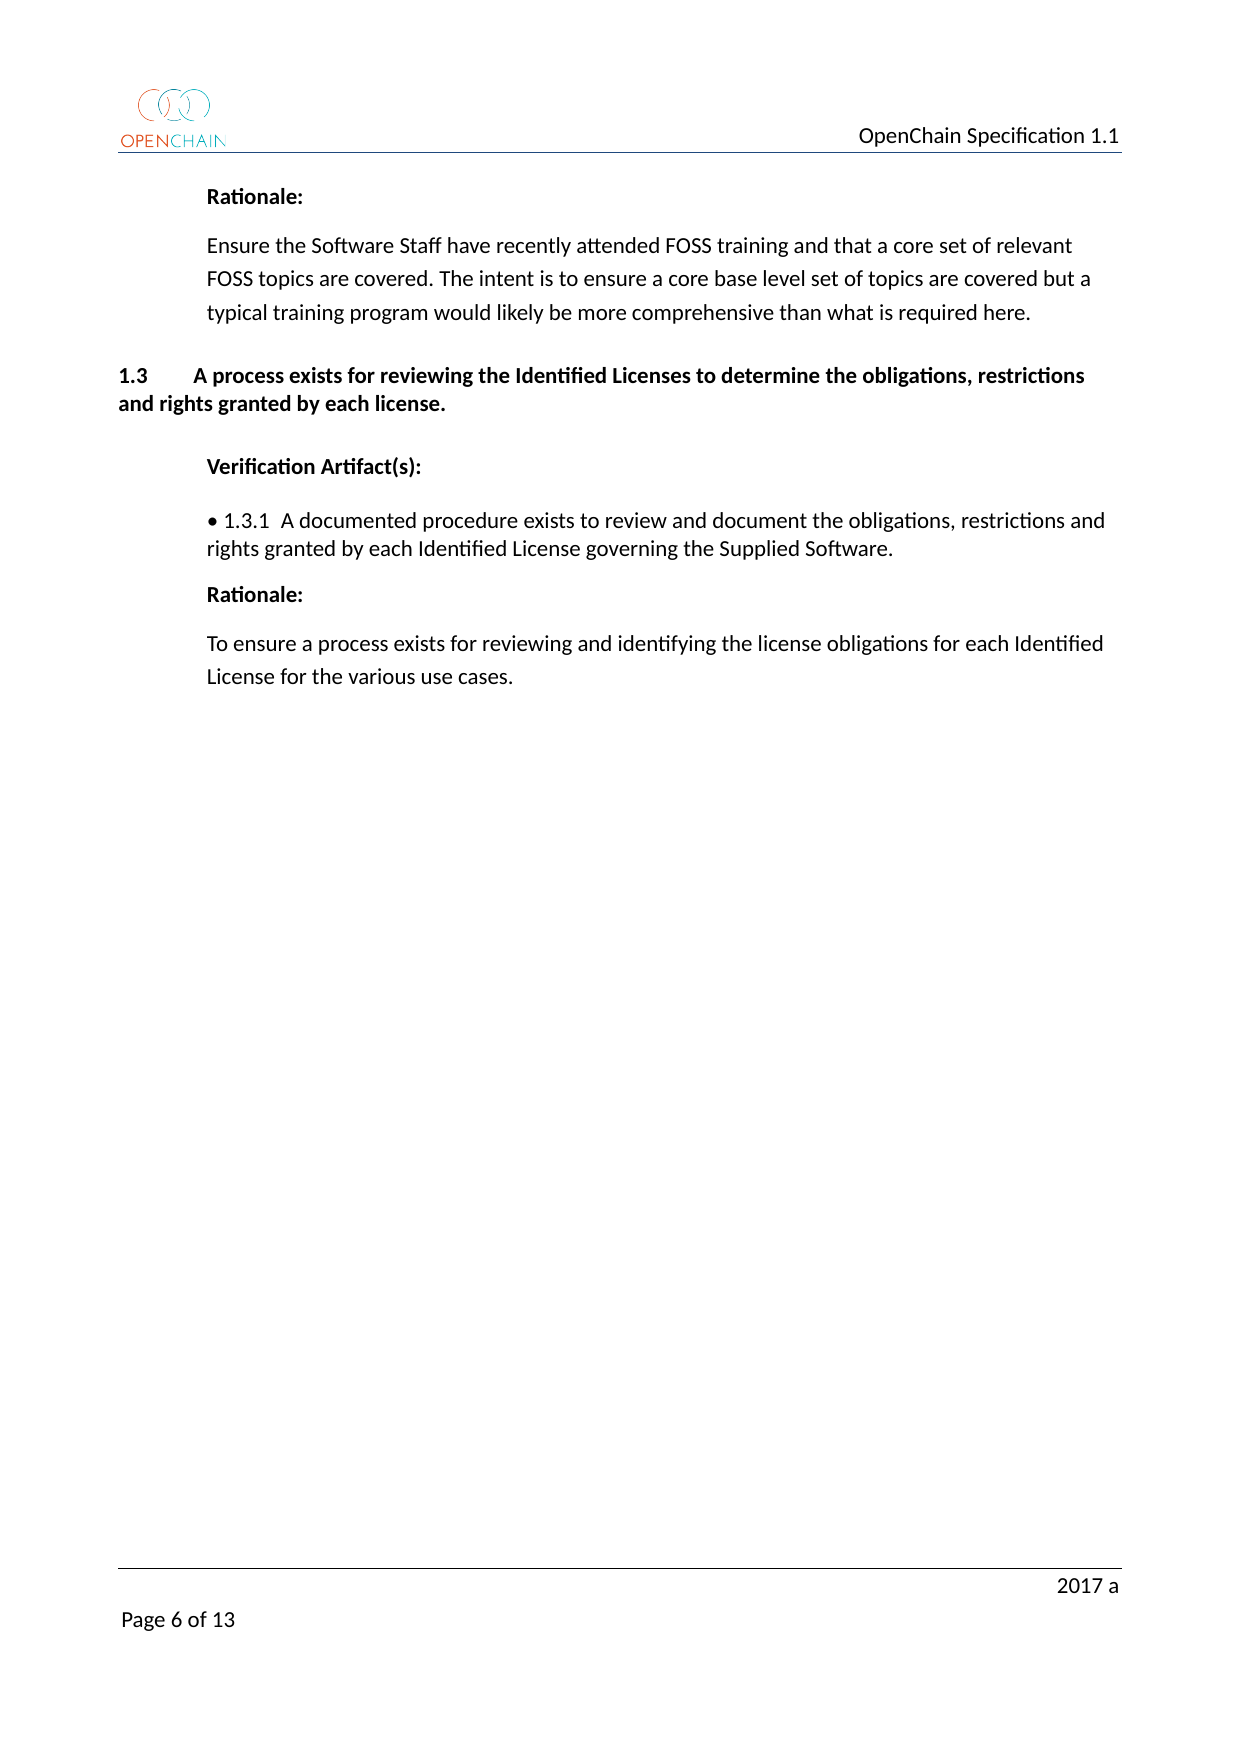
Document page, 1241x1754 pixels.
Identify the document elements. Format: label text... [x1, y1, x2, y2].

text Ensure the Software Staff have recently attended FOSS training and that a core set of relevant FOSS topics are covered. The intent is to ensure a core base level set of topics are covered but a typical training program would likely be more comprehensive than what is required here. [207, 231, 1122, 326]
title Rationale: [207, 182, 1122, 211]
picture [121, 89, 226, 148]
text To ensure a process exists for reviewing and identifying the license obligations for each Identified License for the various use cases. [207, 629, 1122, 690]
title Verification Artifact(s): [207, 452, 1122, 480]
subtitle A documented procedure exists to review and document the obligations, restrictions and rights granted by each Identified License governing the Supplied Software. [207, 507, 1122, 563]
subtitle A process exists for reviewing the Identified Licenses to determine the obligations, restrictions and rights granted by each license. [118, 361, 1122, 417]
title Rationale: [207, 580, 1122, 608]
